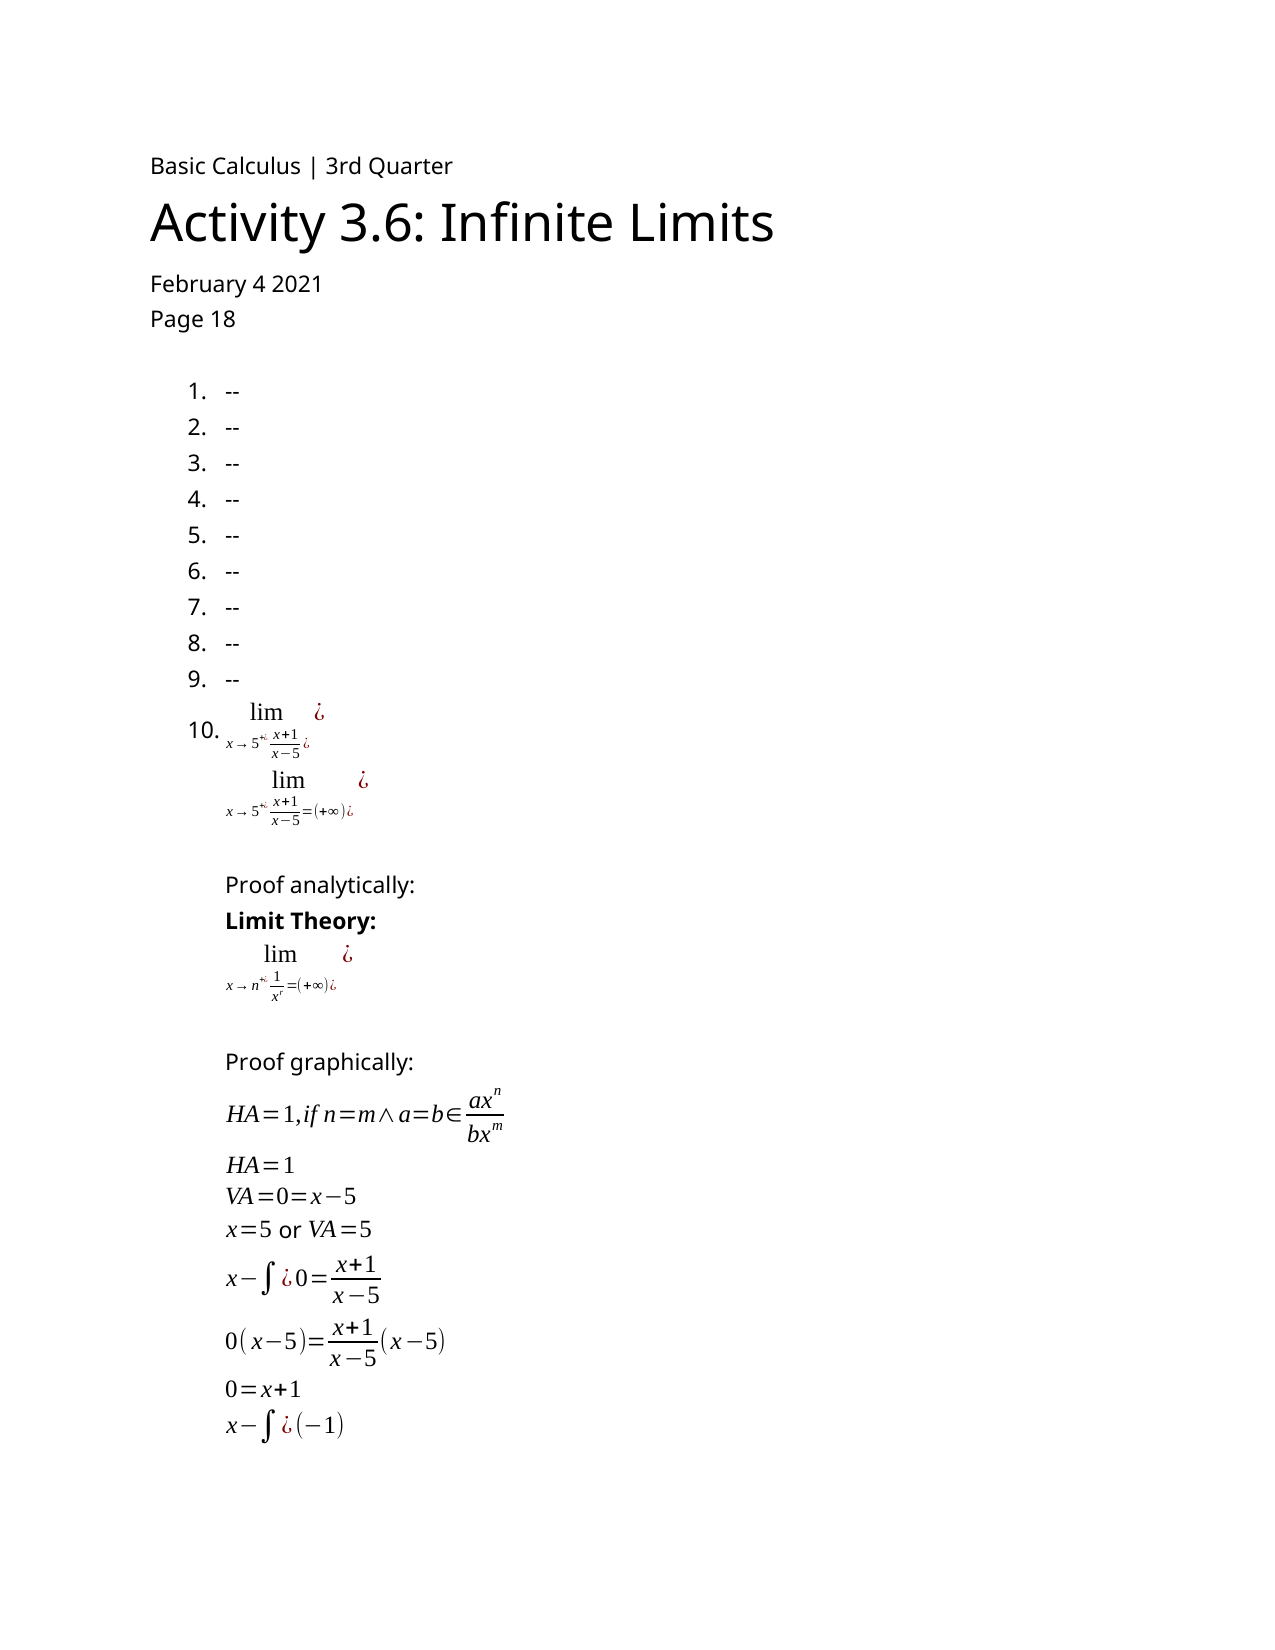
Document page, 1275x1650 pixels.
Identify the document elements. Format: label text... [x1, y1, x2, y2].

list -- [187, 519, 1125, 550]
text Proof graphically: [225, 1046, 1125, 1077]
list -- [187, 447, 1125, 478]
text February 4 2021 [150, 267, 1125, 299]
text or [225, 1214, 1125, 1246]
list -- [187, 555, 1125, 586]
list -- [187, 411, 1125, 442]
text Page 18 [150, 303, 1125, 335]
list -- [187, 483, 1125, 514]
list -- [187, 663, 1125, 694]
list -- [187, 375, 1125, 407]
text Proof analytically: [225, 869, 1125, 900]
list -- [187, 591, 1125, 622]
text Activity 3.6: Infinite Limits [150, 186, 1125, 257]
list -- [187, 627, 1125, 658]
text Basic Calculus | 3rd Quarter [150, 150, 1125, 181]
text Limit Theory: [225, 905, 1125, 936]
